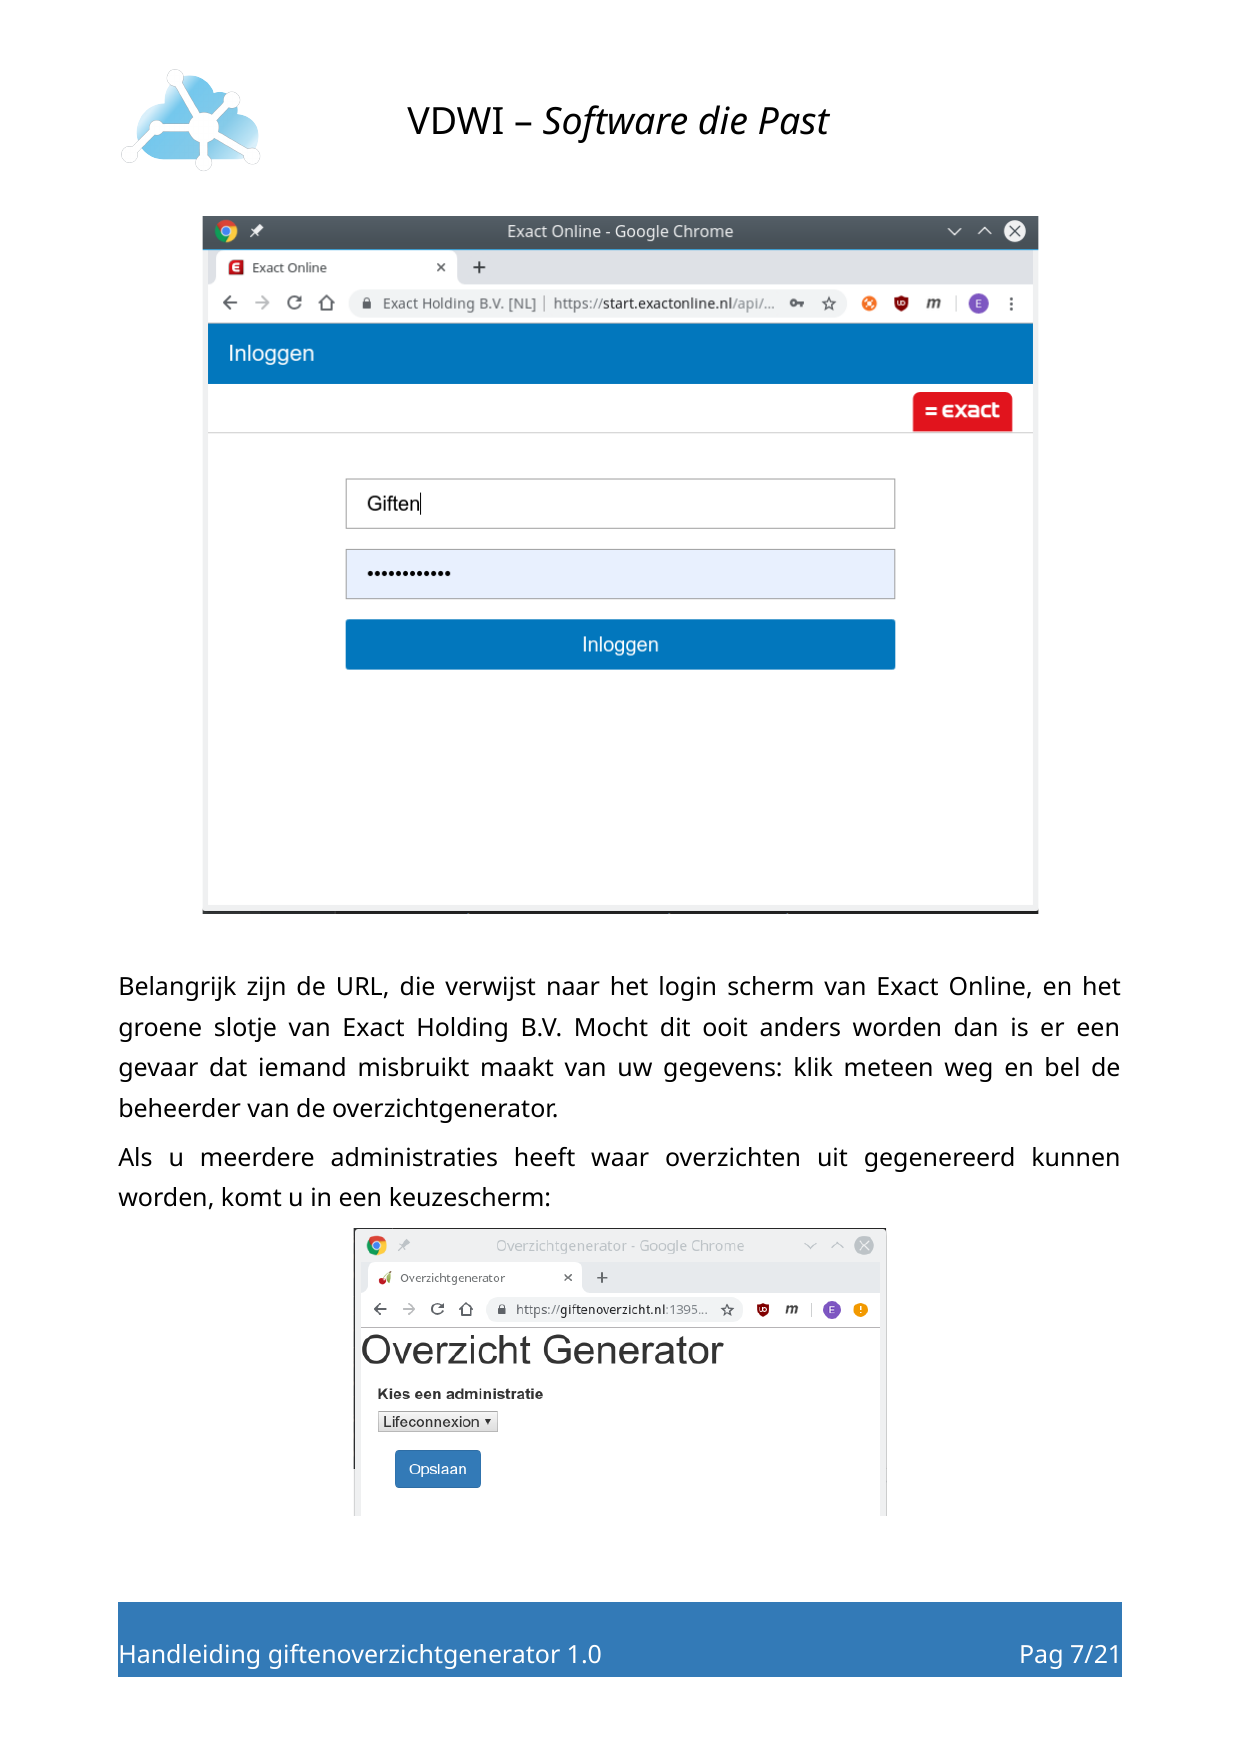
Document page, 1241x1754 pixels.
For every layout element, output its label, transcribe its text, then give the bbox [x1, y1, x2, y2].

picture [353, 1228, 887, 1516]
picture [116, 69, 262, 173]
picture [202, 216, 1039, 914]
text Belangrijk zijn de URL, die verwijst naar het login scherm van Exact Online, en het groene slotje van Exact Holding B.V. Mocht dit ooit anders worden dan is er een gevaar dat iemand misbruikt maakt van uw gegevens: klik meteen weg en bel de beheerder van de overzichtgenerator. [118, 968, 1122, 1125]
text Als u meerdere administraties heeft waar overzichten uit gegenereerd kunnen worden, komt u in een keuzescherm: [118, 1139, 1122, 1214]
